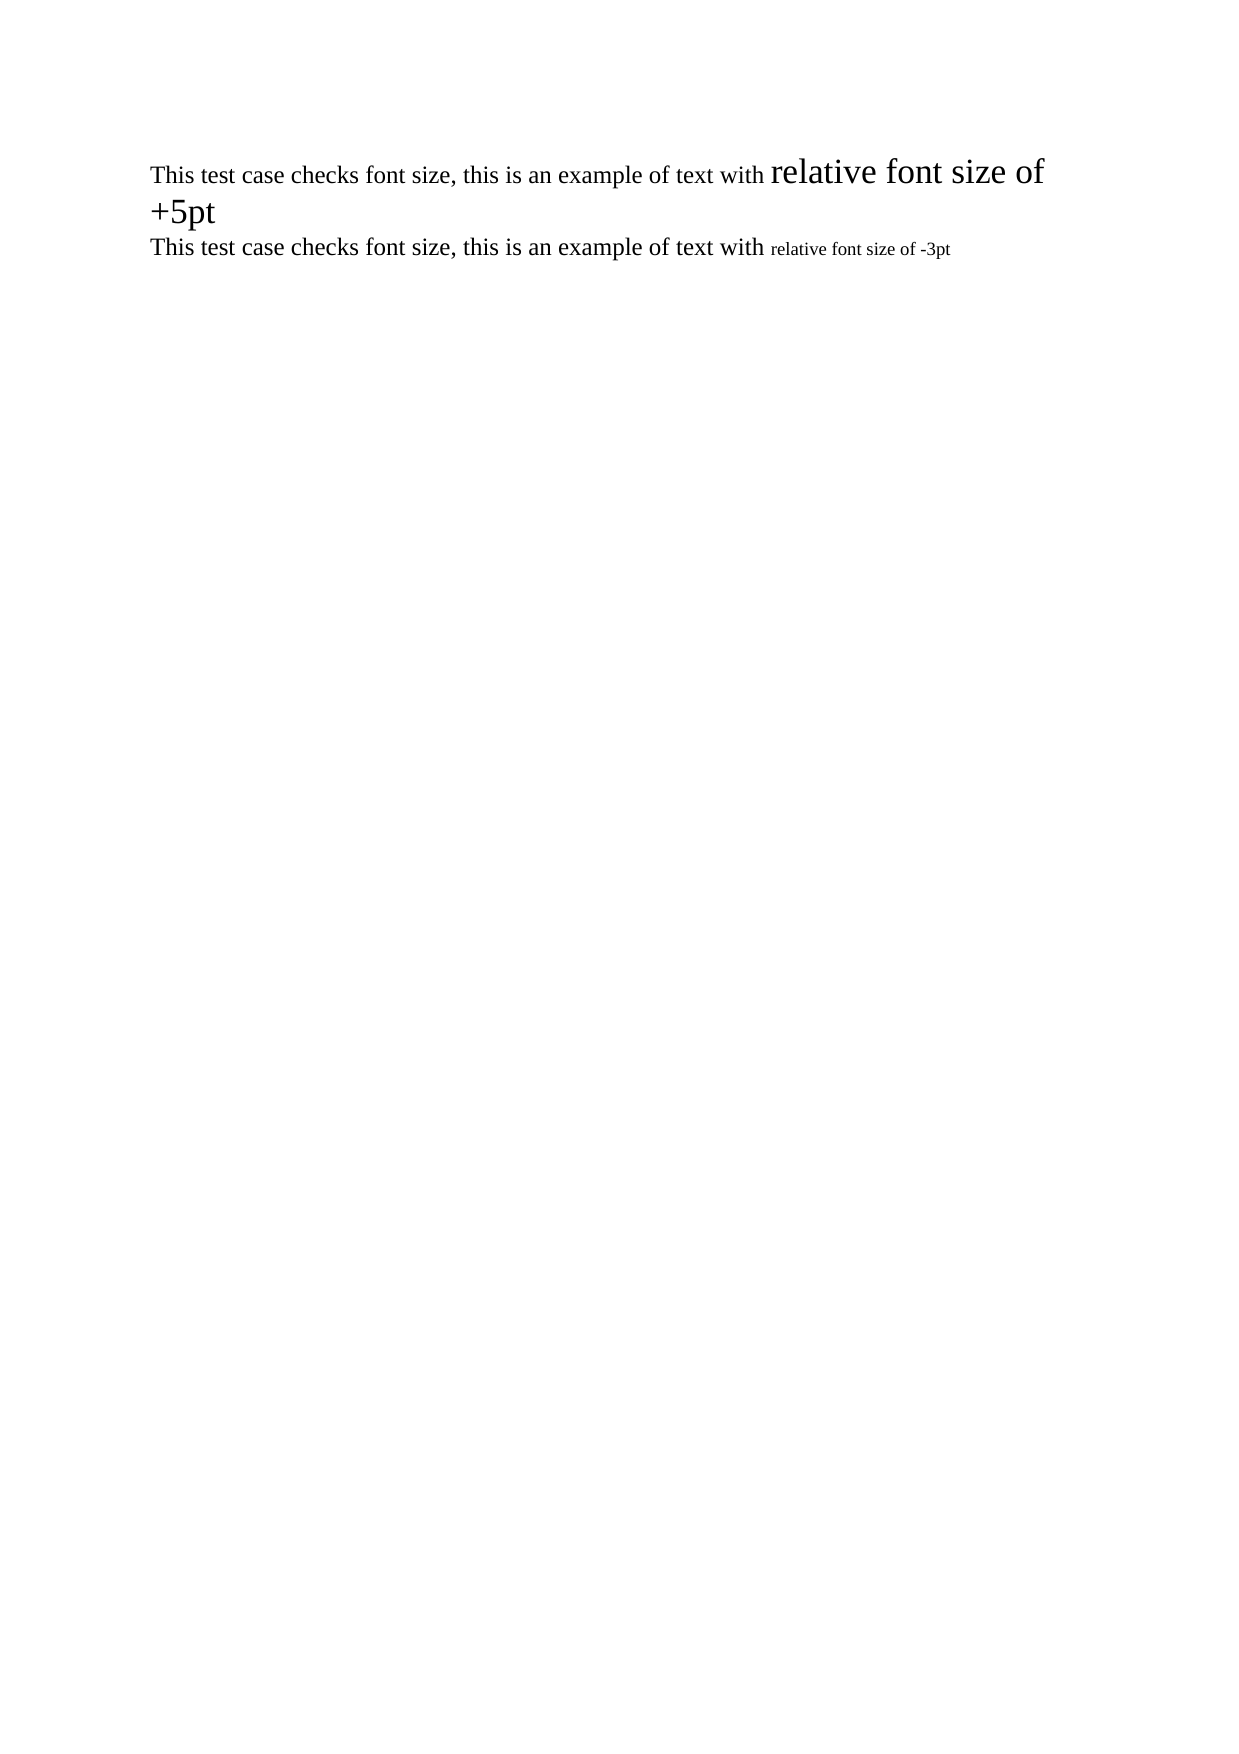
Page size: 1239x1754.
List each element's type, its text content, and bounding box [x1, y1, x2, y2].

text This test case checks font size, this is an example of text with relative font size of +5pt [150, 150, 1089, 232]
text This test case checks font size, this is an example of text with relative font size of -3pt [150, 232, 1089, 260]
